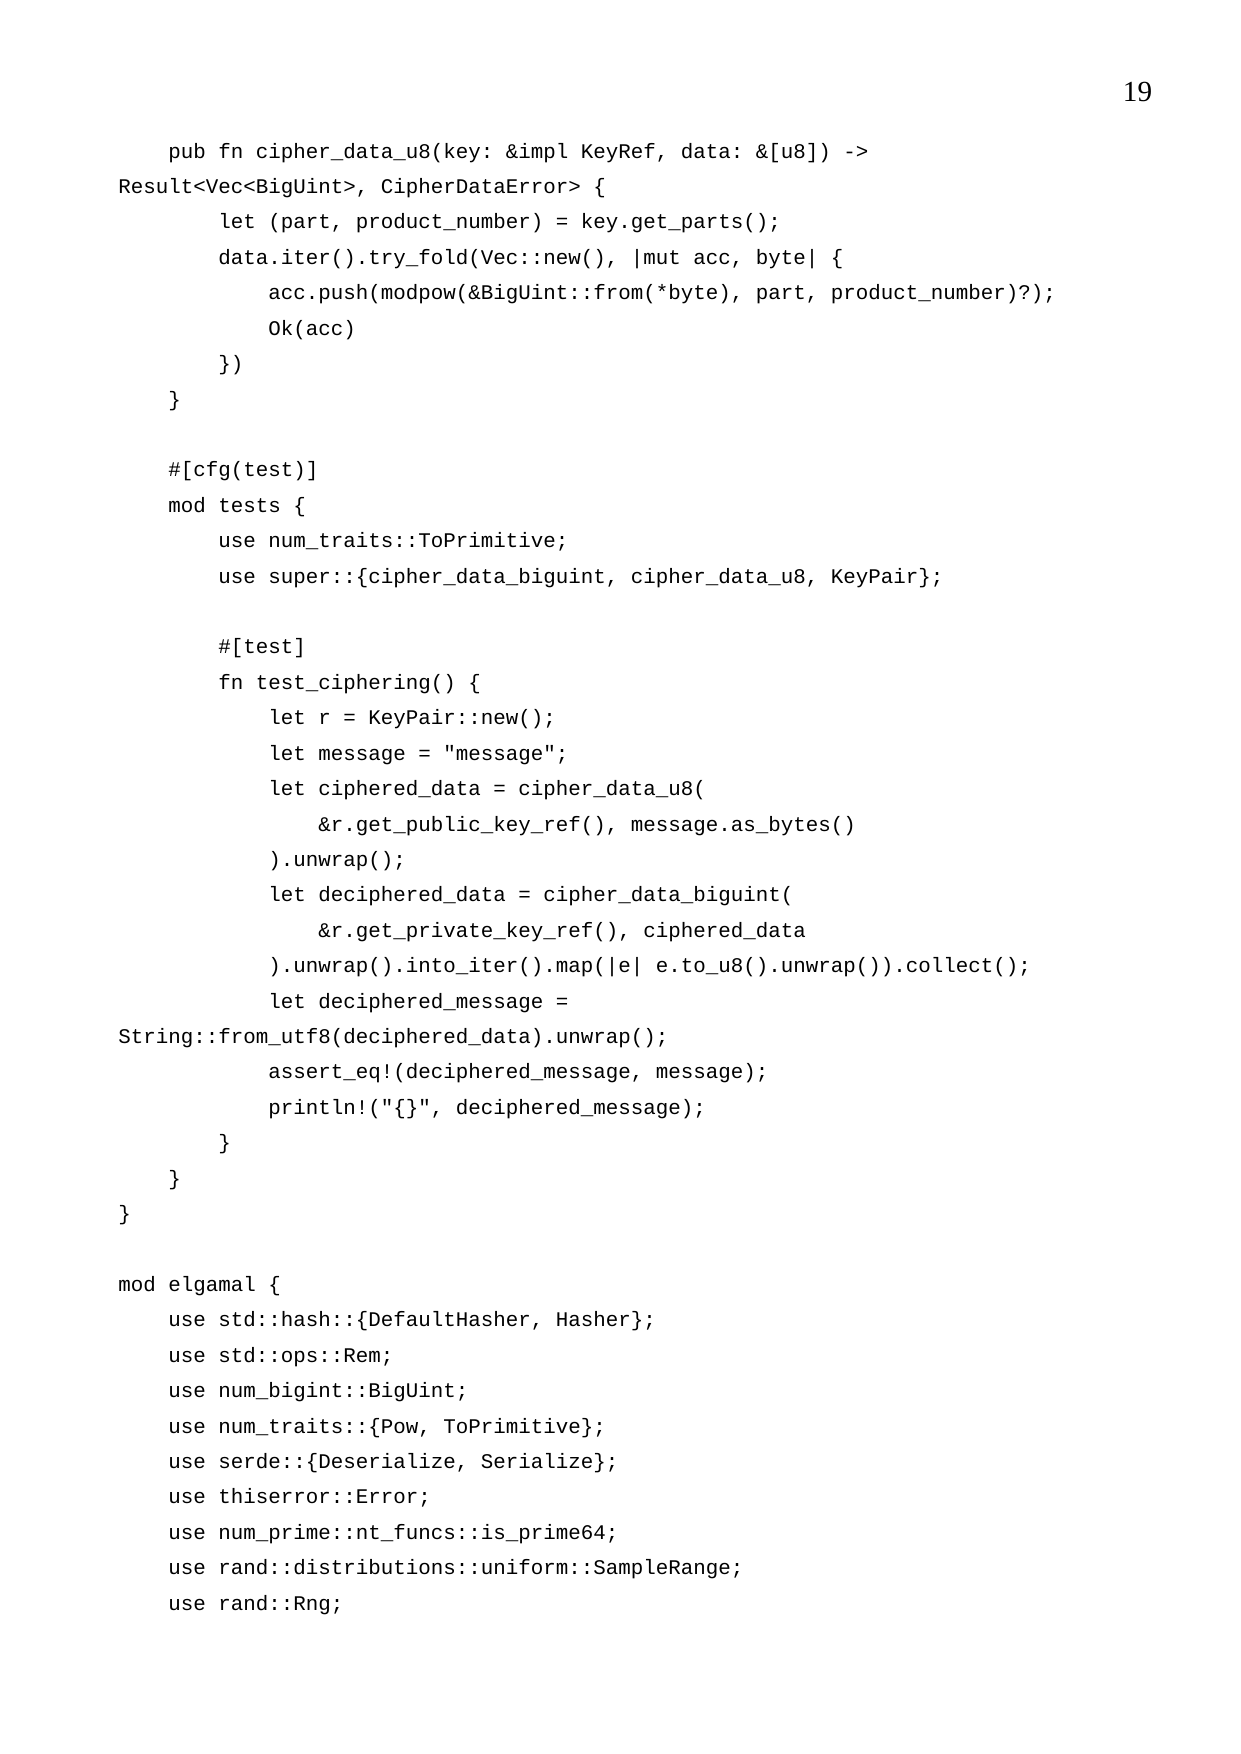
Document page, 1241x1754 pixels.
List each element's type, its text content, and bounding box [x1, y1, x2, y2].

text } [118, 388, 1122, 412]
text let message = "message"; [118, 743, 1122, 766]
text } [118, 1168, 1122, 1191]
text use rand::Rng; [118, 1593, 1122, 1616]
text &r.get_public_key_ref(), message.as_bytes() [118, 813, 1122, 837]
text ).unwrap(); [118, 849, 1122, 873]
text #[cfg(test)] [118, 459, 1122, 483]
text } [118, 1132, 1122, 1156]
text let deciphered_message = String::from_utf8(deciphered_data).unwrap(); [118, 991, 1122, 1050]
text println!("{}", deciphered_message); [118, 1097, 1122, 1121]
text pub fn cipher_data_u8(key: &impl KeyRef, data: &[u8]) -> Result<Vec<BigUint>, CipherDataError> { [118, 141, 1122, 200]
text fn test_ciphering() { [118, 672, 1122, 696]
text use std::hash::{DefaultHasher, Hasher}; [118, 1309, 1122, 1333]
text use serde::{Deserialize, Serialize}; [118, 1451, 1122, 1475]
text Ok(acc) [118, 318, 1122, 341]
text acc.push(modpow(&BigUint::from(*byte), part, product_number)?); [118, 282, 1122, 306]
text mod elgamal { [118, 1274, 1122, 1298]
text mod tests { [118, 495, 1122, 518]
text assert_eq!(deciphered_message, message); [118, 1061, 1122, 1085]
text use std::ops::Rem; [118, 1345, 1122, 1368]
text use rand::distributions::uniform::SampleRange; [118, 1557, 1122, 1581]
text let deciphered_data = cipher_data_biguint( [118, 884, 1122, 908]
text ).unwrap().into_iter().map(|e| e.to_u8().unwrap()).collect(); [118, 955, 1122, 979]
text use num_bigint::BigUint; [118, 1380, 1122, 1404]
text let r = KeyPair::new(); [118, 707, 1122, 731]
text let (part, product_number) = key.get_parts(); [118, 211, 1122, 235]
text use num_prime::nt_funcs::is_prime64; [118, 1522, 1122, 1546]
text } [118, 1203, 1122, 1227]
text use thiserror::Error; [118, 1486, 1122, 1510]
text data.iter().try_fold(Vec::new(), |mut acc, byte| { [118, 247, 1122, 271]
text let ciphered_data = cipher_data_u8( [118, 778, 1122, 802]
text use num_traits::ToPrimitive; [118, 530, 1122, 554]
text }) [118, 353, 1122, 377]
text use num_traits::{Pow, ToPrimitive}; [118, 1416, 1122, 1439]
text use super::{cipher_data_biguint, cipher_data_u8, KeyPair}; [118, 566, 1122, 589]
text #[test] [118, 636, 1122, 660]
text &r.get_private_key_ref(), ciphered_data [118, 920, 1122, 943]
